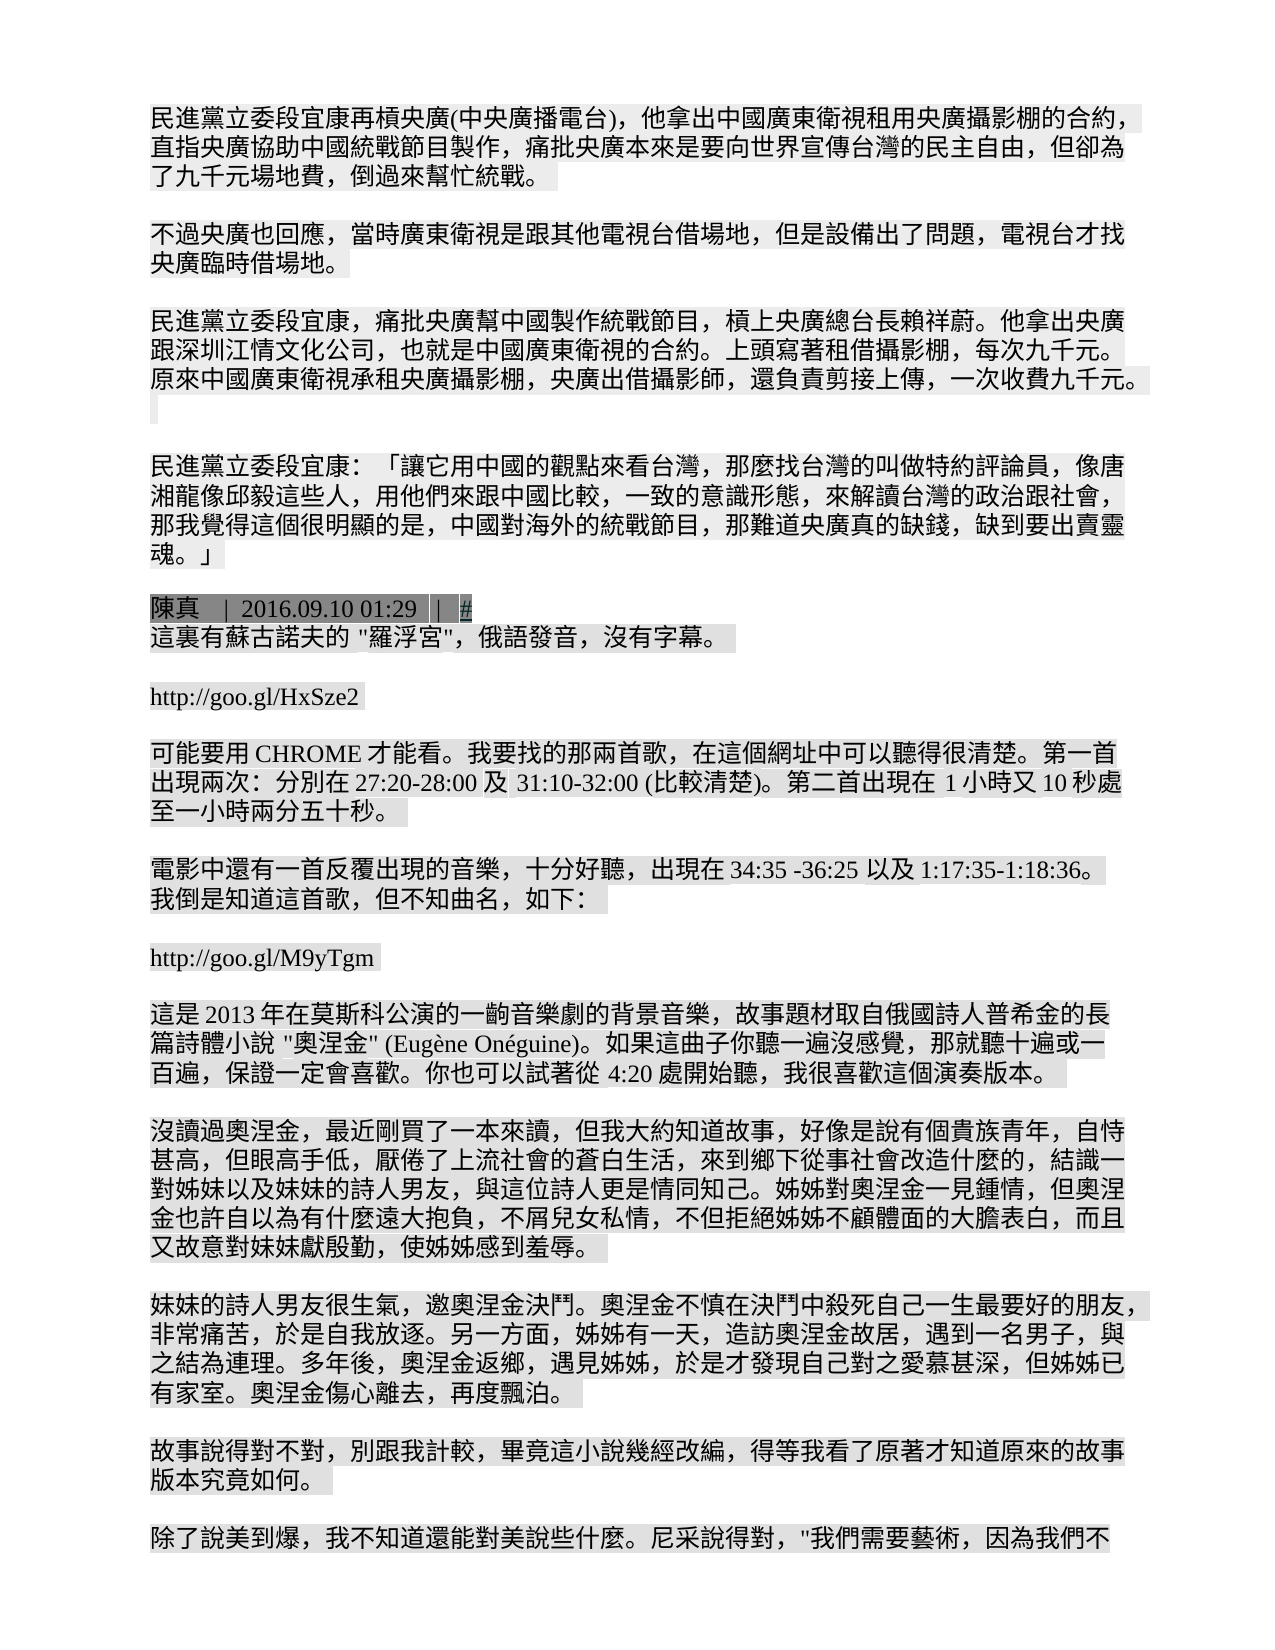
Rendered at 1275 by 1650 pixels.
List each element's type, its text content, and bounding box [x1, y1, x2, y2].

text 對於這些為一己私利不惜傷害大眾福址與文明價值的綠油油人渣投機份子，我真的有一種幾乎快要壓抑不住的恨！ 陳真 =================== 段：助製作統戰節目 轟央廣出賣台灣 民視 2016年9月11日 民進黨立委段宜康再槓央廣(中央廣播電台)，他拿出中國廣東衛視租用央廣攝影棚的合約，直指央廣協助中國統戰節目製作，痛批央廣本來是要向世界宣傳台灣的民主自由，但卻為了九千元場地費，倒過來幫忙統戰。 不過央廣也回應，當時廣東衛視是跟其他電視台借場地，但是設備出了問題，電視台才找央廣臨時借場地。 民進黨立委段宜康，痛批央廣幫中國製作統戰節目，槓上央廣總台長賴祥蔚。他拿出央廣跟深圳江情文化公司，也就是中國廣東衛視的合約。上頭寫著租借攝影棚，每次九千元。原來中國廣東衛視承租央廣攝影棚，央廣出借攝影師，還負責剪接上傳，一次收費九千元。 民進黨立委段宜康：「讓它用中國的觀點來看台灣，那麼找台灣的叫做特約評論員，像唐湘龍像邱毅這些人，用他們來跟中國比較，一致的意識形態，來解讀台灣的政治跟社會，那我覺得這個很明顯的是，中國對海外的統戰節目，那難道央廣真的缺錢，缺到要出賣靈魂。」 [150, 75, 1125, 569]
text 這裏有蘇古諾夫的 "羅浮宮"，俄語發音，沒有字幕。 http://goo.gl/HxSze2 可能要用CHROME才能看。我要找的那兩首歌，在這個網址中可以聽得很清楚。第一首出現兩次：分別在27:20-28:00 及 31:10-32:00 (比較清楚)。第二首出現在 1小時又10秒處至一小時兩分五十秒。 電影中還有一首反覆出現的音樂，十分好聽，出現在34:35 -36:25 以及1:17:35-1:18:36。我倒是知道這首歌，但不知曲名，如下： http://goo.gl/M9yTgm 這是2013年在莫斯科公演的一齣音樂劇的背景音樂，故事題材取自俄國詩人普希金的長篇詩體小說 "奧涅金" (Eugène Onéguine)。如果這曲子你聽一遍沒感覺，那就聽十遍或一百遍，保證一定會喜歡。你也可以試著從 4:20 處開始聽，我很喜歡這個演奏版本。 沒讀過奧涅金，最近剛買了一本來讀，但我大約知道故事，好像是說有個貴族青年，自恃甚高，但眼高手低，厭倦了上流社會的蒼白生活，來到鄉下從事社會改造什麼的，結識一對姊妹以及妹妹的詩人男友，與這位詩人更是情同知己。姊姊對奧涅金一見鍾情，但奧涅金也許自以為有什麼遠大抱負，不屑兒女私情，不但拒絕姊姊不顧體面的大膽表白，而且又故意對妹妹獻殷勤，使姊姊感到羞辱。 妹妹的詩人男友很生氣，邀奧涅金決鬥。奧涅金不慎在決鬥中殺死自己一生最要好的朋友，非常痛苦，於是自我放逐。另一方面，姊姊有一天，造訪奧涅金故居，遇到一名男子，與之結為連理。多年後，奧涅金返鄉，遇見姊姊，於是才發現自己對之愛慕甚深，但姊姊已有家室。奧涅金傷心離去，再度飄泊。 故事說得對不對，別跟我計較，畢竟這小說幾經改編，得等我看了原著才知道原來的故事版本究竟如何。 除了說美到爆，我不知道還能對美說些什麼。尼采說得對，"我們需要藝術，因為我們不想在現實中死去。" 但願生命的巨大痛苦，值得一個美麗的死。 [150, 623, 1125, 1553]
text 陳真 | 2016.09.10 01:29 | # [150, 594, 1125, 623]
